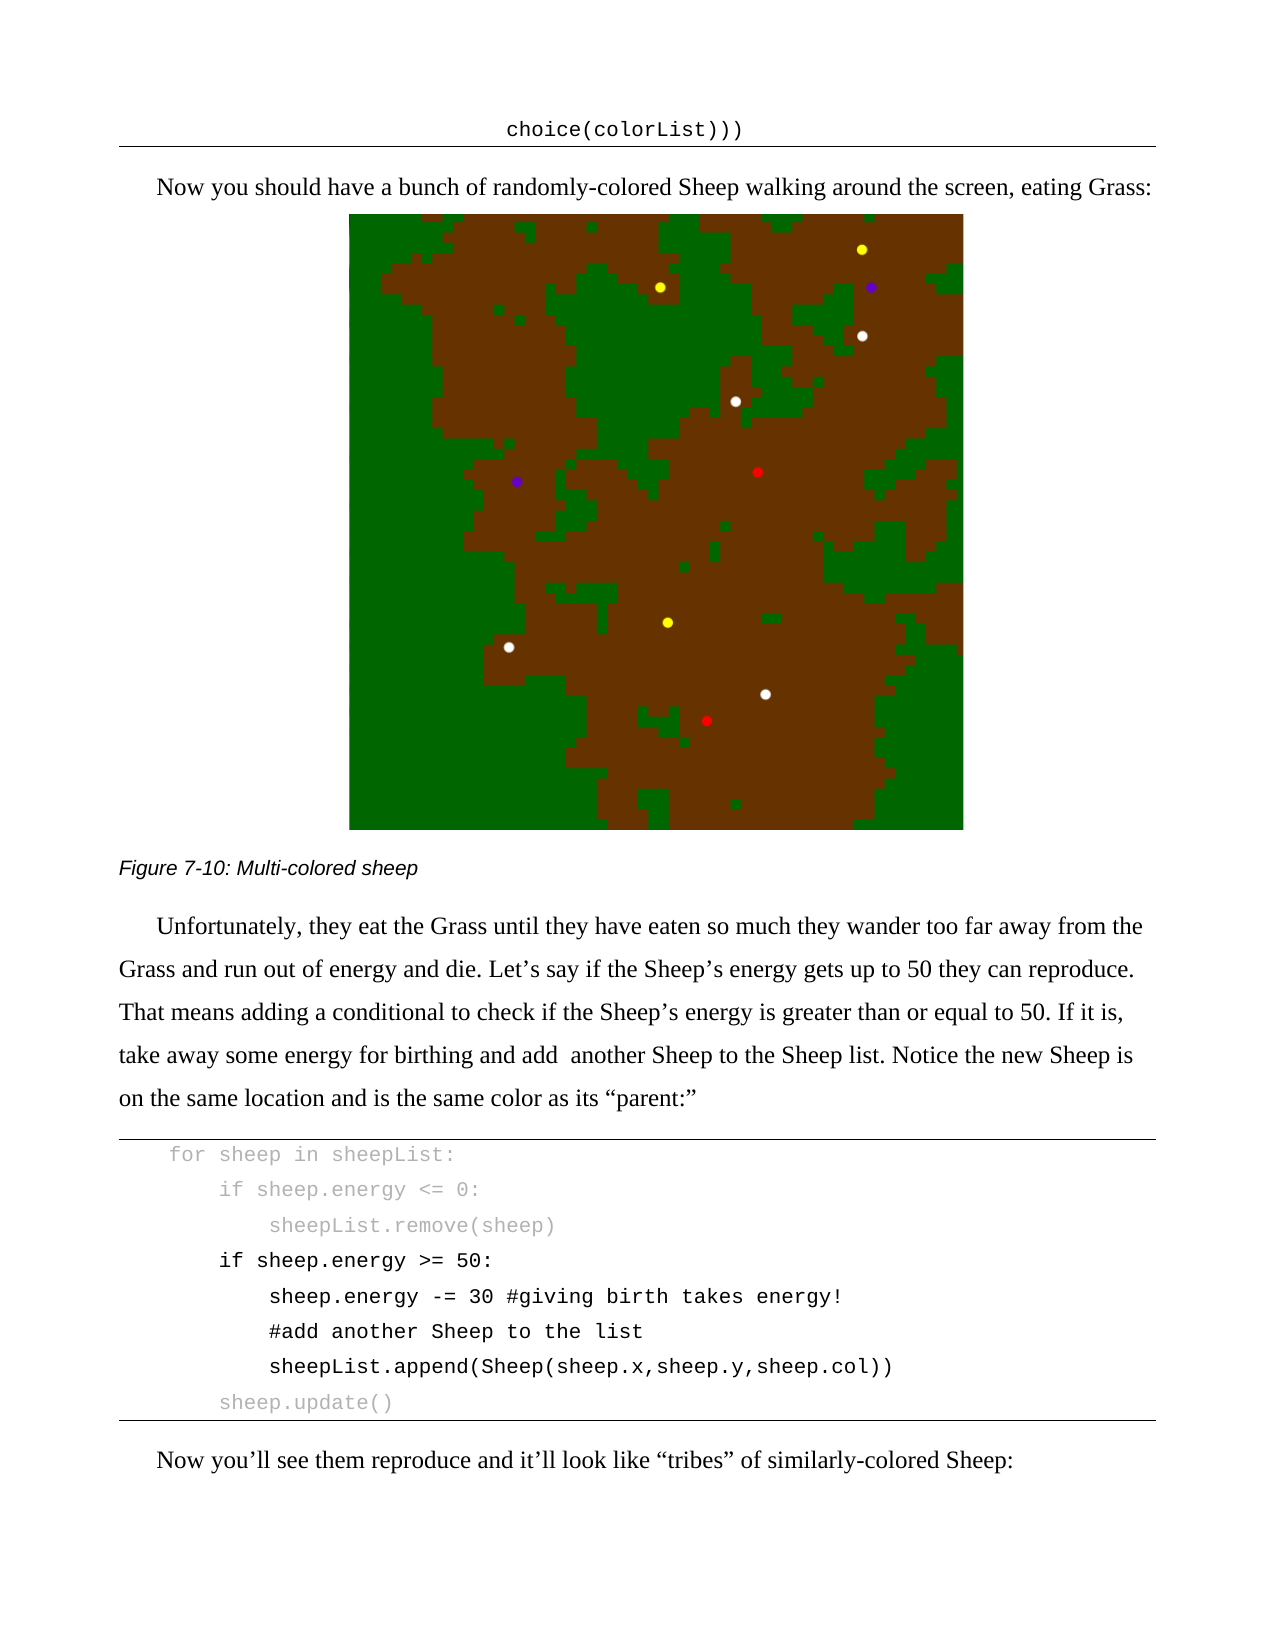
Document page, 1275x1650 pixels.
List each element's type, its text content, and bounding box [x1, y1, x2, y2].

text choice(colorList))) [118, 118, 1156, 147]
picture [349, 214, 964, 830]
text #add another Sheep to the list [118, 1321, 1156, 1345]
text Now you’ll see them reproduce and it’ll look like “tribes” of similarly-colored Sheep: [118, 1445, 1156, 1474]
text sheep.update() [118, 1392, 1156, 1421]
text if sheep.energy >= 50: [118, 1250, 1156, 1274]
text if sheep.energy <= 0: [118, 1179, 1156, 1203]
text sheepList.remove(sheep) [118, 1215, 1156, 1238]
text sheep.energy -= 30 #giving birth takes energy! [118, 1286, 1156, 1309]
text Now you should have a bunch of randomly-colored Sheep walking around the screen, eating Grass: [118, 172, 1156, 200]
text Figure 7-10: Multi-colored sheep [118, 856, 1156, 880]
text sheepList.append(Sheep(sheep.x,sheep.y,sheep.col)) [118, 1357, 1156, 1380]
text Unfortunately, they eat the Grass until they have eaten so much they wander too far away from the Grass and run out of energy and die. Let’s say if the Sheep’s energy gets up to 50 they can reproduce. That means adding a conditional to check if the Sheep’s energy is greater than or equal to 50. If it is, take away some energy for birthing and add another Sheep to the Sheep list. Notice the new Sheep is on the same location and is the same color as its “parent:” [118, 911, 1156, 1112]
text for sheep in sheepList: [118, 1140, 1156, 1168]
